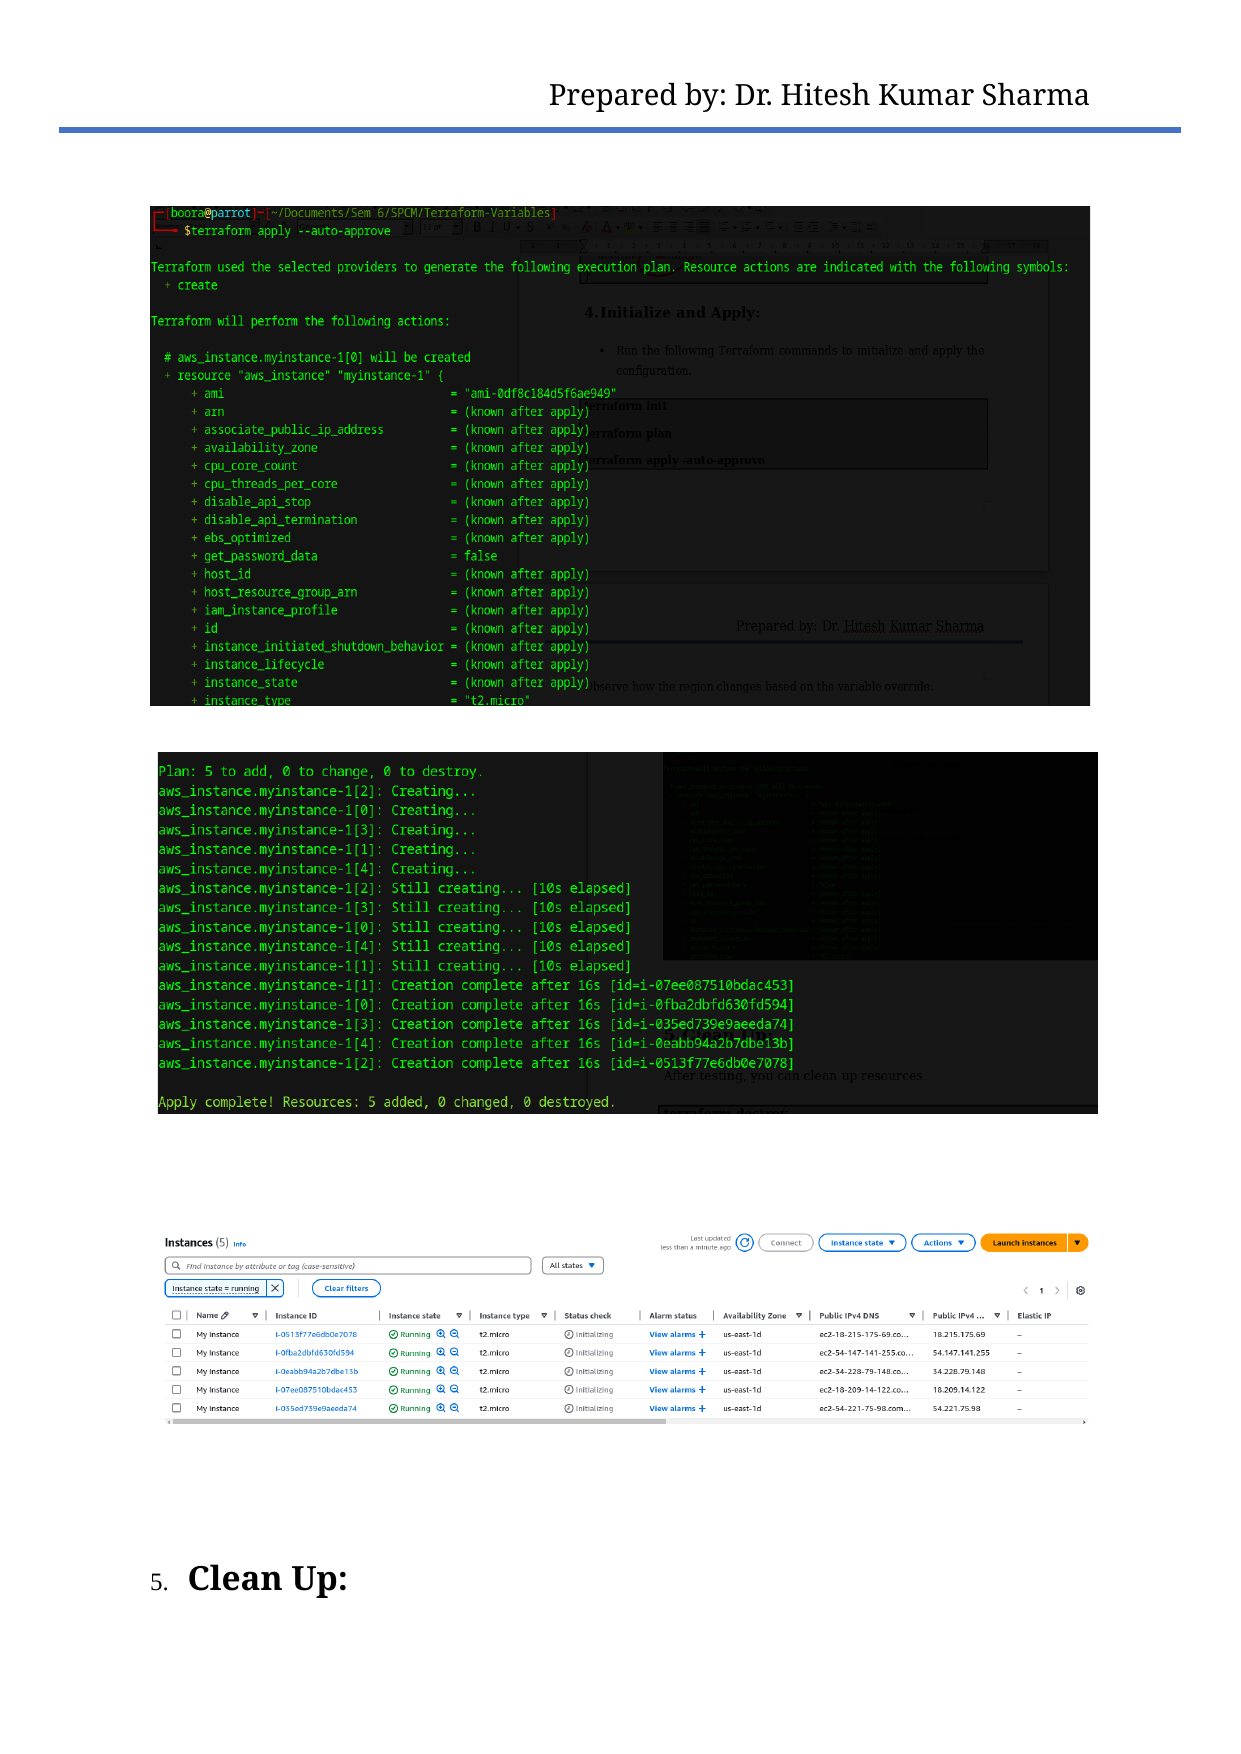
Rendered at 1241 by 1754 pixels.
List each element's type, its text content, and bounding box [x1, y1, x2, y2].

picture [157, 1227, 1098, 1424]
picture [157, 752, 1098, 1114]
list Clean Up: [150, 1555, 1090, 1600]
picture [150, 206, 1091, 706]
